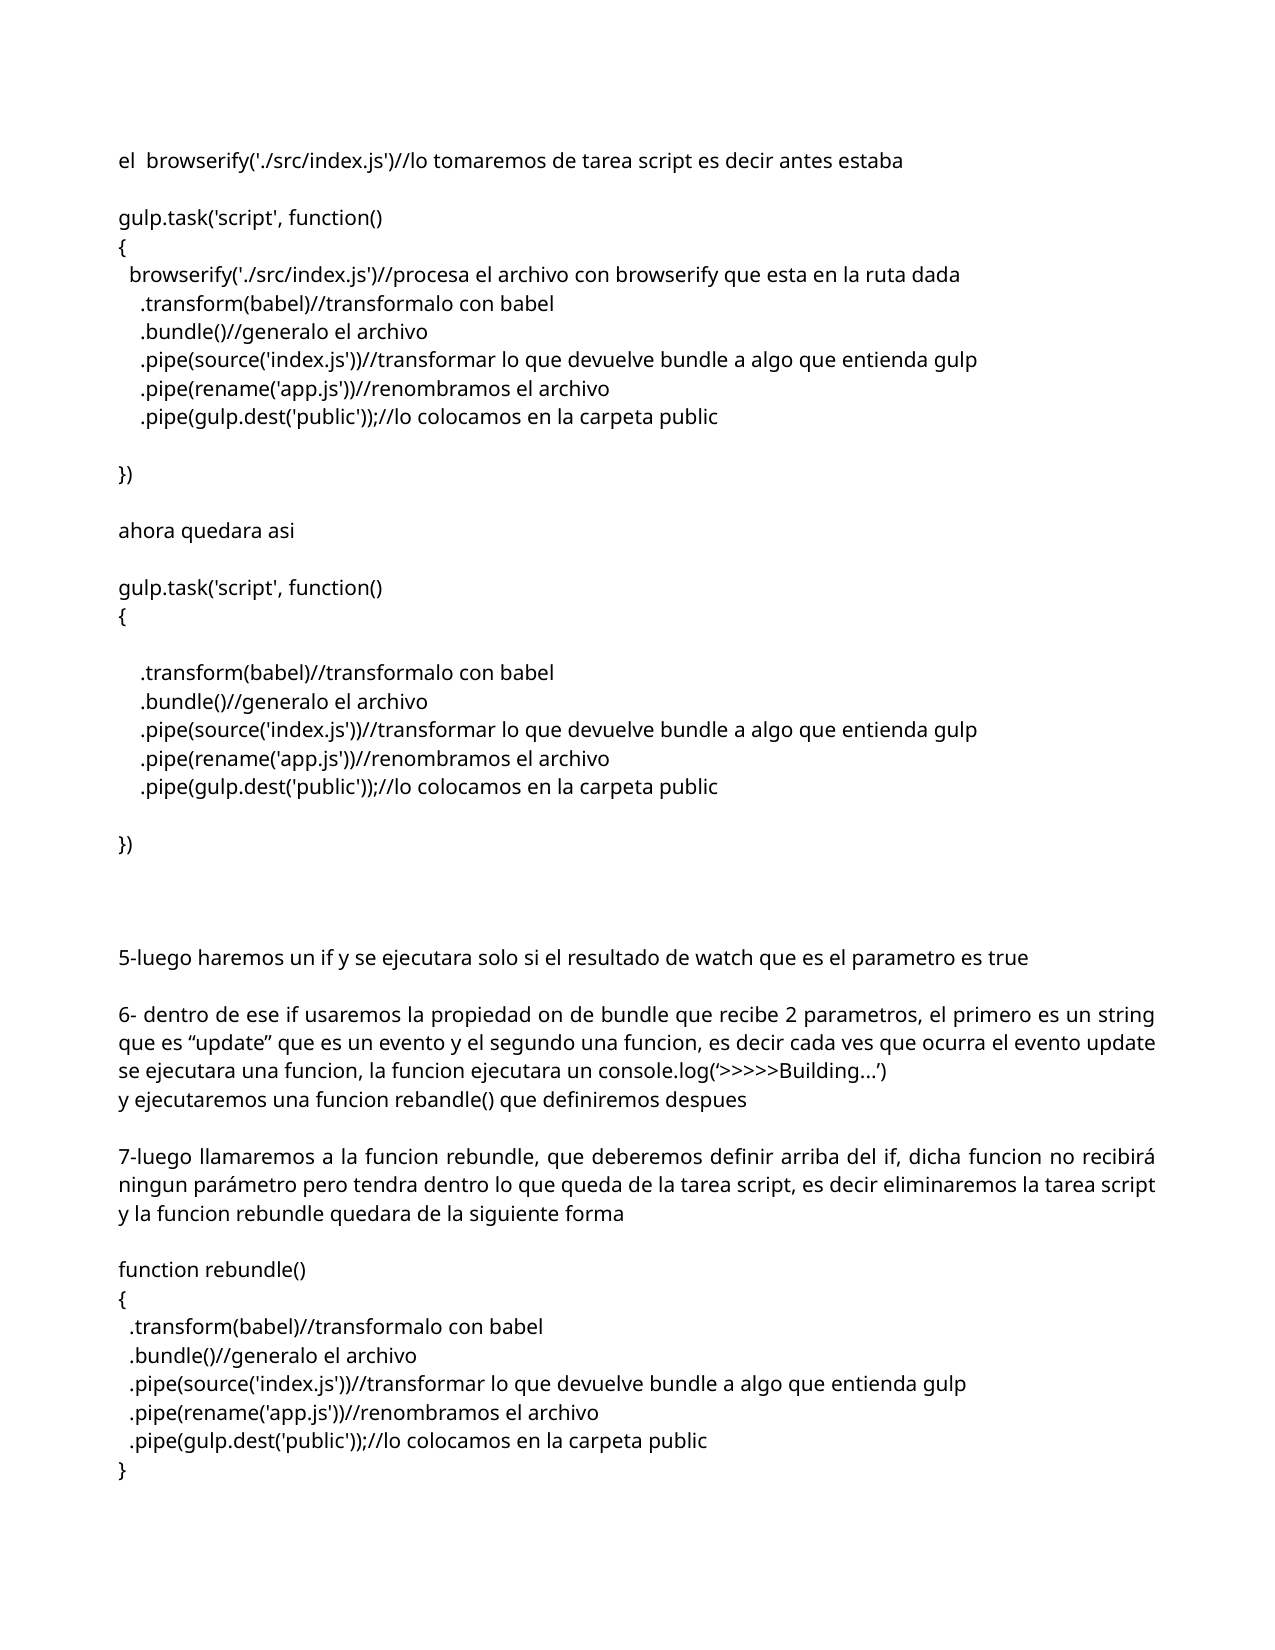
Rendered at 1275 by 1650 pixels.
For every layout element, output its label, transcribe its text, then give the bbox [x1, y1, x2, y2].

text { [118, 232, 1157, 260]
text gulp.task('script', function() [118, 203, 1157, 232]
text .pipe(rename('app.js'))//renombramos el archivo [118, 1398, 1157, 1426]
text .bundle()//generalo el archivo [118, 687, 1157, 715]
text .pipe(gulp.dest('public'));//lo colocamos en la carpeta public [118, 402, 1157, 431]
text }) [118, 829, 1157, 857]
text .pipe(gulp.dest('public'));//lo colocamos en la carpeta public [118, 772, 1157, 801]
text 7-luego llamaremos a la funcion rebundle, que deberemos definir arriba del if, dicha funcion no recibirá ningun parámetro pero tendra dentro lo que queda de la tarea script, es decir eliminaremos la tarea script y la funcion rebundle quedara de la siguiente forma [118, 1142, 1157, 1227]
text .bundle()//generalo el archivo [118, 1341, 1157, 1369]
text 6- dentro de ese if usaremos la propiedad on de bundle que recibe 2 parametros, el primero es un string que es “update” que es un evento y el segundo una funcion, es decir cada ves que ocurra el evento update se ejecutara una funcion, la funcion ejecutara un console.log(‘>>>>>Building...’) [118, 1000, 1157, 1085]
text .pipe(gulp.dest('public'));//lo colocamos en la carpeta public [118, 1426, 1157, 1455]
text .pipe(rename('app.js'))//renombramos el archivo [118, 374, 1157, 402]
text browserify('./src/index.js')//procesa el archivo con browserify que esta en la ruta dada [118, 260, 1157, 289]
text .pipe(source('index.js'))//transformar lo que devuelve bundle a algo que entienda gulp [118, 715, 1157, 744]
text }) [118, 459, 1157, 488]
text .transform(babel)//transformalo con babel [118, 1312, 1157, 1341]
text { [118, 602, 1157, 630]
text } [118, 1455, 1157, 1483]
text .pipe(rename('app.js'))//renombramos el archivo [118, 744, 1157, 772]
text .pipe(source('index.js'))//transformar lo que devuelve bundle a algo que entienda gulp [118, 1369, 1157, 1398]
text .transform(babel)//transformalo con babel [118, 658, 1157, 687]
text .bundle()//generalo el archivo [118, 317, 1157, 346]
text y ejecutaremos una funcion rebandle() que definiremos despues [118, 1085, 1157, 1113]
text 5-luego haremos un if y se ejecutara solo si el resultado de watch que es el parametro es true [118, 943, 1157, 971]
text .transform(babel)//transformalo con babel [118, 289, 1157, 317]
text ahora quedara asi [118, 516, 1157, 545]
text { [118, 1284, 1157, 1312]
text el browserify('./src/index.js')//lo tomaremos de tarea script es decir antes estaba [118, 147, 1157, 175]
text .pipe(source('index.js'))//transformar lo que devuelve bundle a algo que entienda gulp [118, 346, 1157, 374]
text gulp.task('script', function() [118, 573, 1157, 602]
text function rebundle() [118, 1256, 1157, 1284]
